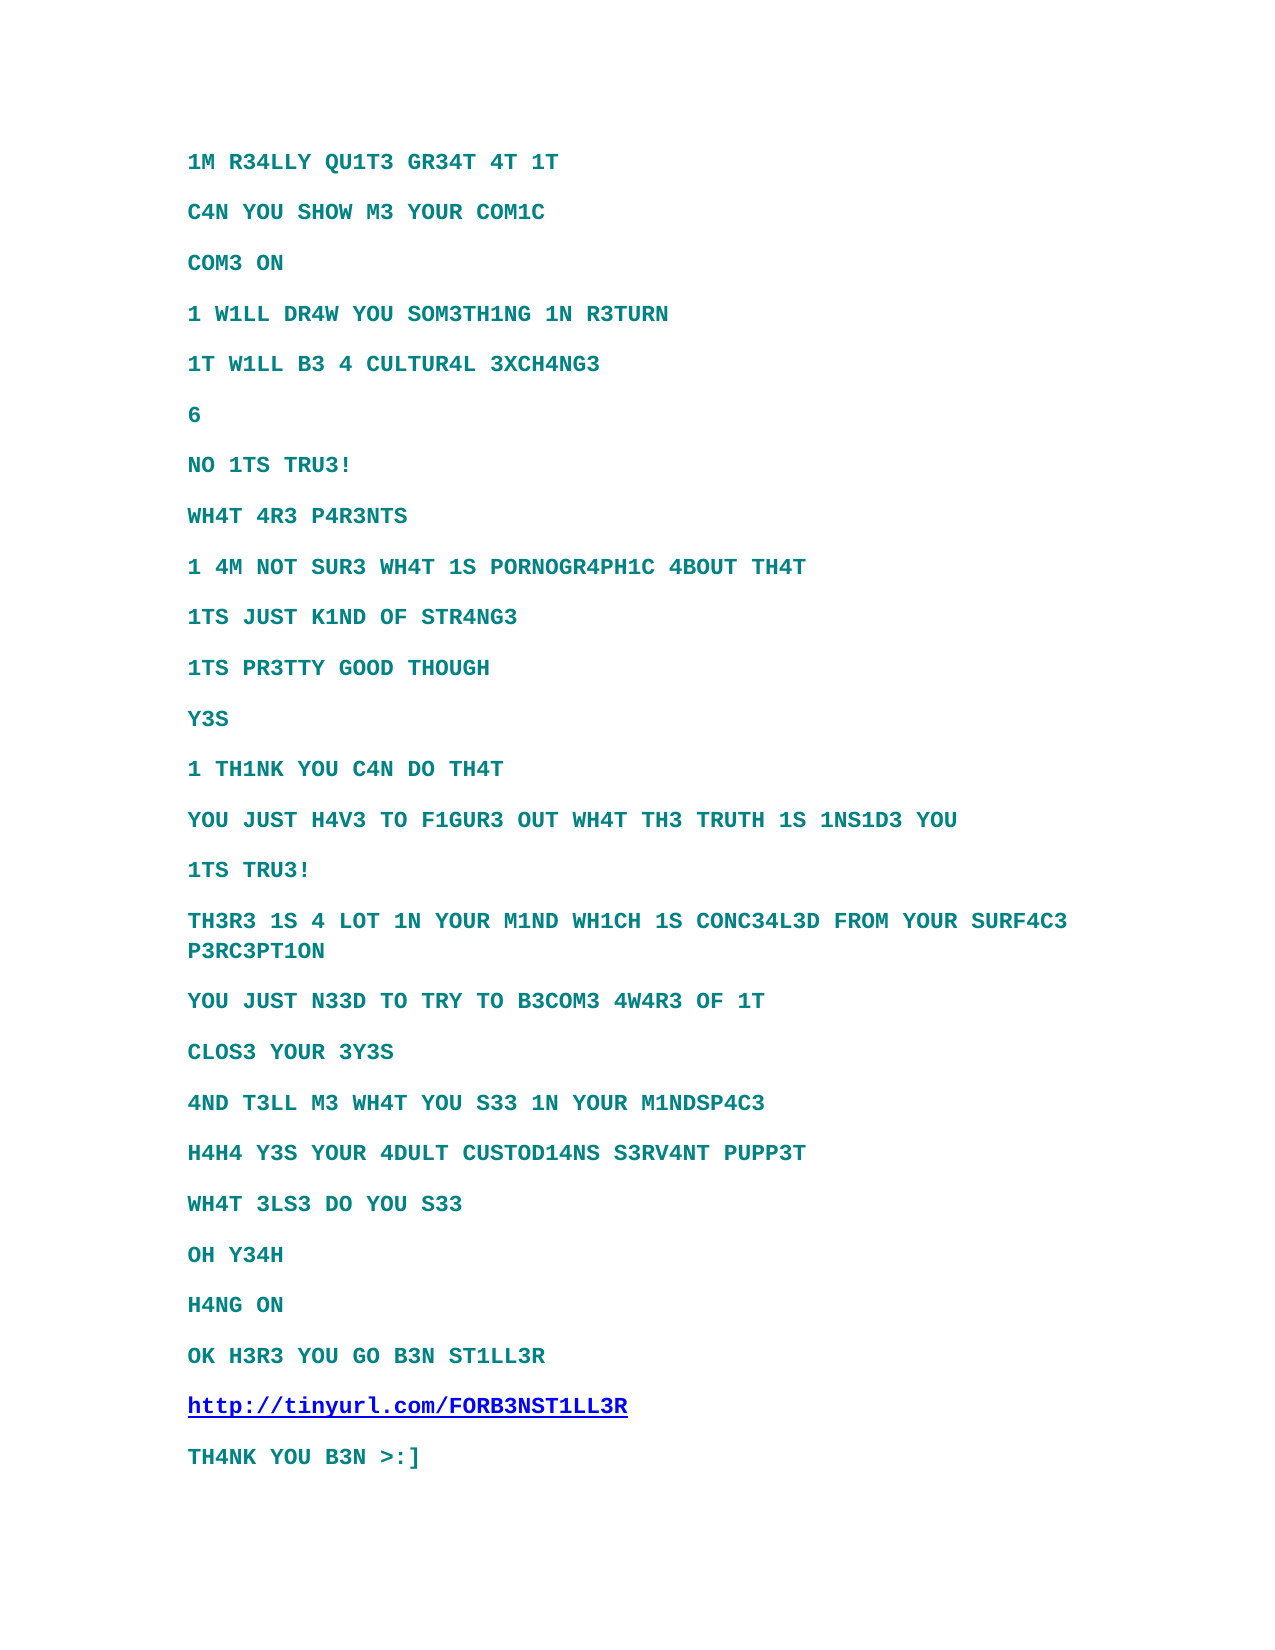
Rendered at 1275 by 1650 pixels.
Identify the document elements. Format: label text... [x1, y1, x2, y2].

text 1 W1LL DR4W YOU SOM3TH1NG 1N R3TURN [187, 302, 1087, 328]
text NO 1TS TRU3! [187, 454, 1087, 480]
text WH4T 4R3 P4R3NTS [187, 504, 1087, 530]
text 6 [187, 403, 1087, 429]
text 1 TH1NK YOU C4N DO TH4T [187, 757, 1087, 783]
text 1TS PR3TTY GOOD THOUGH [187, 656, 1087, 682]
text 1 4M NOT SUR3 WH4T 1S PORNOGR4PH1C 4BOUT TH4T [187, 555, 1087, 581]
text YOU JUST N33D TO TRY TO B3COM3 4W4R3 OF 1T [187, 990, 1087, 1016]
text YOU JUST H4V3 TO F1GUR3 OUT WH4T TH3 TRUTH 1S 1NS1D3 YOU [187, 808, 1087, 834]
text 1TS JUST K1ND OF STR4NG3 [187, 606, 1087, 632]
text OK H3R3 YOU GO B3N ST1LL3R [187, 1344, 1087, 1370]
text TH4NK YOU B3N >:] [187, 1445, 1087, 1471]
text C4N YOU SHOW M3 YOUR COM1C [187, 201, 1087, 227]
text 1TS TRU3! [187, 859, 1087, 885]
text TH3R3 1S 4 LOT 1N YOUR M1ND WH1CH 1S CONC34L3D FROM YOUR SURF4C3 P3RC3PT1ON [187, 909, 1087, 965]
text WH4T 3LS3 DO YOU S33 [187, 1192, 1087, 1218]
text 1M R34LLY QU1T3 GR34T 4T 1T [187, 150, 1087, 176]
text 4ND T3LL M3 WH4T YOU S33 1N YOUR M1NDSP4C3 [187, 1091, 1087, 1117]
text http://tinyurl.com/FORB3NST1LL3R [187, 1395, 1087, 1421]
text Y3S [187, 707, 1087, 733]
text 1T W1LL B3 4 CULTUR4L 3XCH4NG3 [187, 352, 1087, 378]
text OH Y34H [187, 1243, 1087, 1269]
text H4NG ON [187, 1293, 1087, 1319]
text CLOS3 YOUR 3Y3S [187, 1040, 1087, 1066]
text H4H4 Y3S YOUR 4DULT CUSTOD14NS S3RV4NT PUPP3T [187, 1142, 1087, 1168]
text COM3 ON [187, 251, 1087, 277]
